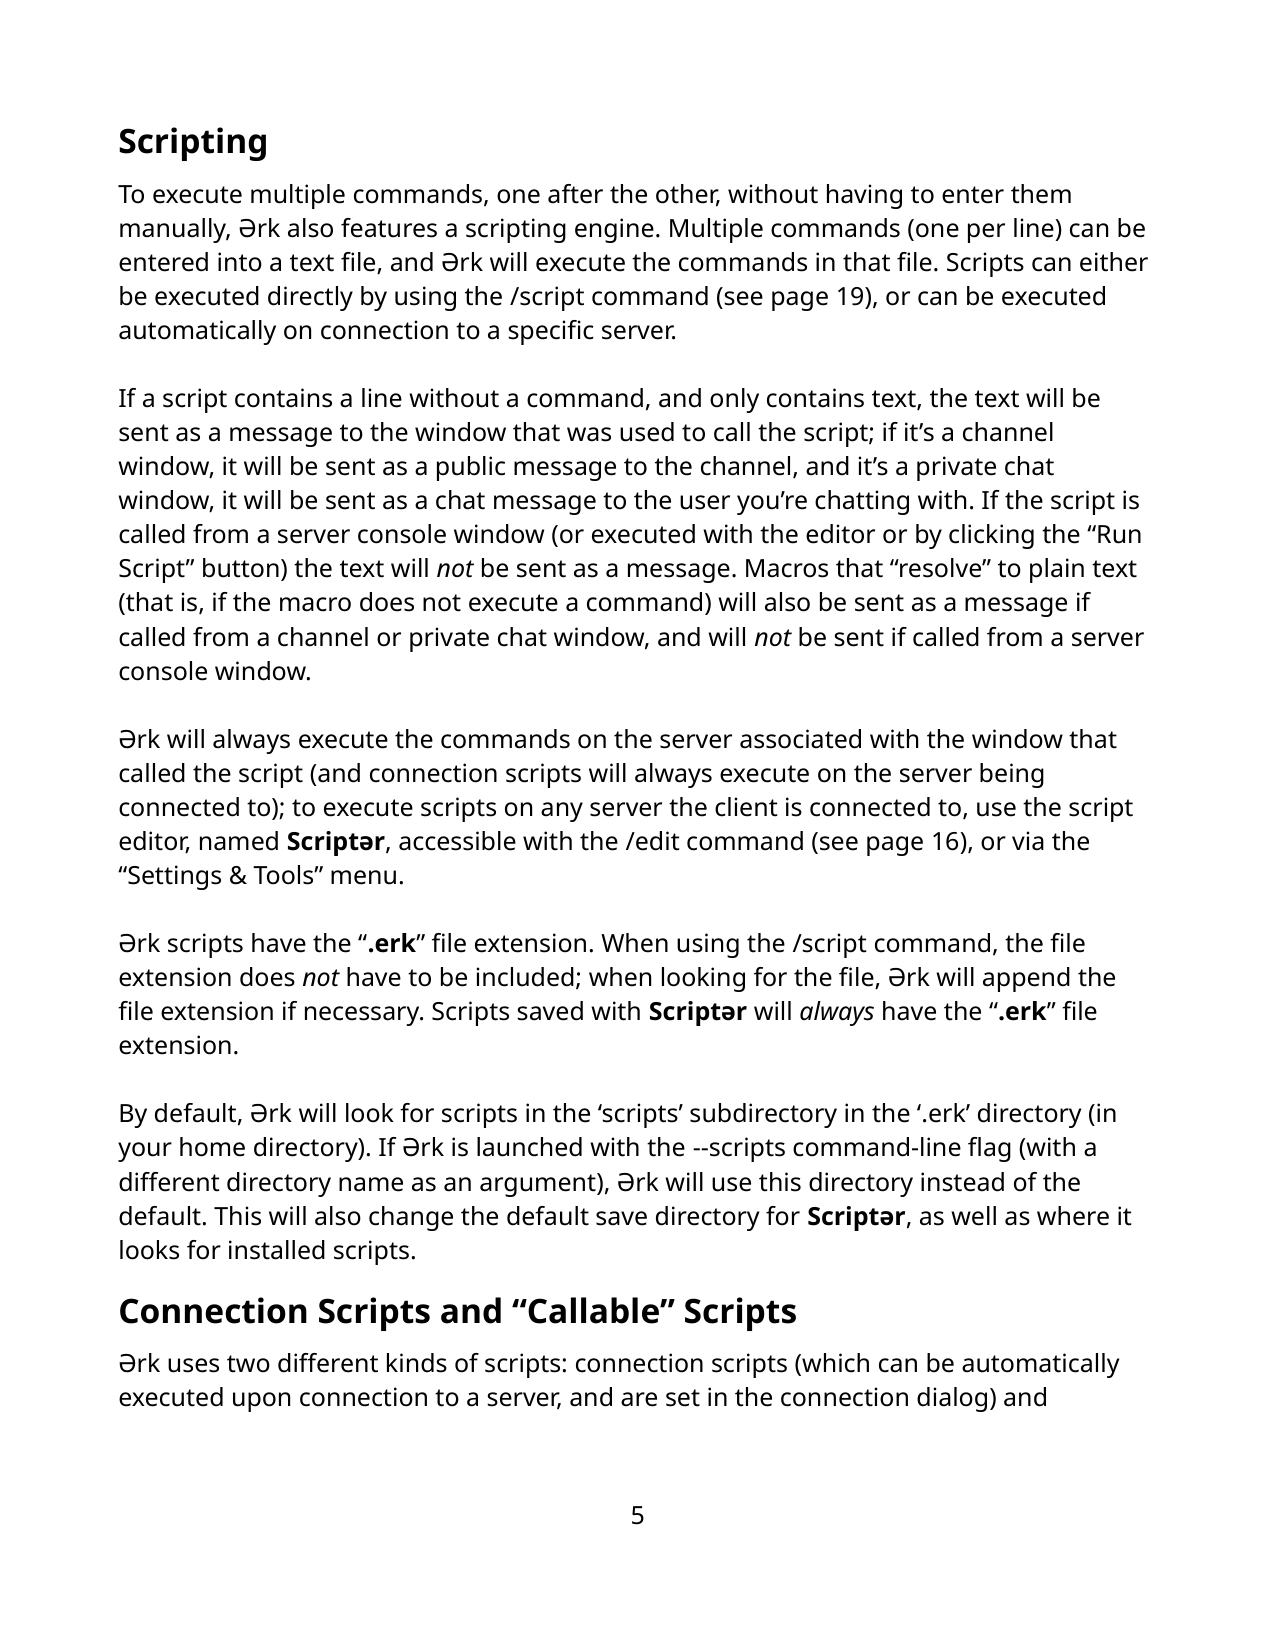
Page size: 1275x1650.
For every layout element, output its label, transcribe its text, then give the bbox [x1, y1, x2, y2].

text Ərk scripts have the “.erk” file extension. When using the /script command, the file extension does not have to be included; when looking for the file, Ərk will append the file extension if necessary. Scripts saved with Scriptər will always have the “.erk” file extension. [118, 926, 1157, 1062]
subtitle Scripting [118, 118, 1157, 164]
text Ərk uses two different kinds of scripts: connection scripts (which can be automatically executed upon connection to a server, and are set in the connection dialog) and [118, 1345, 1157, 1413]
text If a script contains a line without a command, and only contains text, the text will be sent as a message to the window that was used to call the script; if it’s a channel window, it will be sent as a public message to the channel, and it’s a private chat window, it will be sent as a chat message to the user you’re chatting with. If the script is called from a server console window (or executed with the editor or by clicking the “Run Script” button) the text will not be sent as a message. Macros that “resolve” to plain text (that is, if the macro does not execute a command) will also be sent as a message if called from a channel or private chat window, and will not be sent if called from a server console window. [118, 381, 1157, 687]
subtitle Connection Scripts and “Callable” Scripts [118, 1287, 1157, 1333]
text By default, Ərk will look for scripts in the ‘scripts’ subdirectory in the ‘.erk’ directory (in your home directory). If Ərk is launched with the --scripts command-line flag (with a different directory name as an argument), Ərk will use this directory instead of the default. This will also change the default save directory for Scriptər, as well as where it looks for installed scripts. [118, 1096, 1157, 1266]
text To execute multiple commands, one after the other, without having to enter them manually, Ərk also features a scripting engine. Multiple commands (one per line) can be entered into a text file, and Ərk will execute the commands in that file. Scripts can either be executed directly by using the /script command (see page 18), or can be executed automatically on connection to a specific server. [118, 176, 1157, 347]
text Ərk will always execute the commands on the server associated with the window that called the script (and connection scripts will always execute on the server being connected to); to execute scripts on any server the client is connected to, use the script editor, named Scriptər, accessible with the /edit command (see page 15), or via the “Settings & Tools” menu. [118, 721, 1157, 892]
